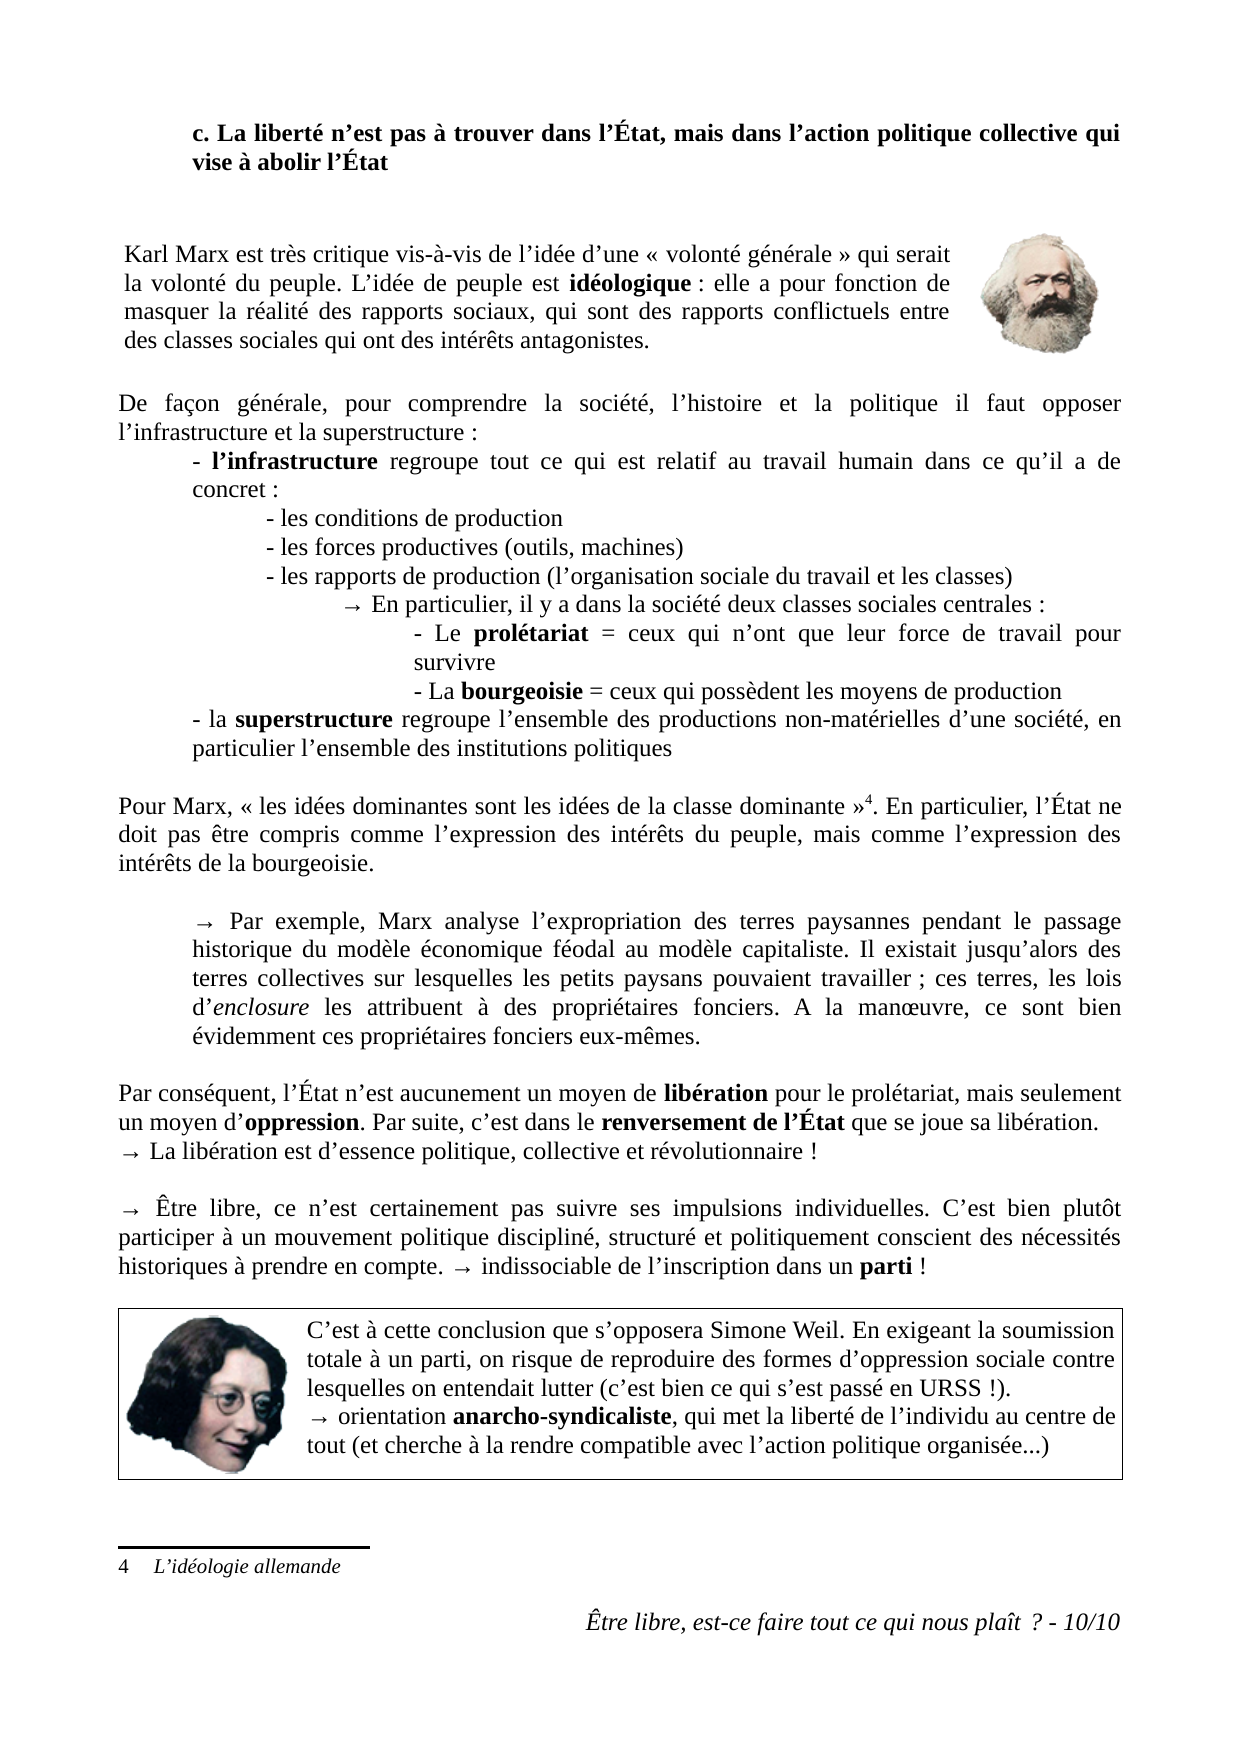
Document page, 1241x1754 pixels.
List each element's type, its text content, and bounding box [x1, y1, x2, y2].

table_header C’est à cette conclusion que s’opposera Simone Weil. En exigeant la soumission totale à un parti, on risque de reproduire des formes d’oppression sociale contre lesquelles on entendait lutter (c’est bien ce qui s’est passé en URSS !). → orientation anarcho-syndicaliste, qui met la liberté de l’individu au centre de tout (et cherche à la rendre compatible avec l’action politique organisée...) [301, 1309, 1122, 1479]
text → La libération est d’essence politique, collective et révolutionnaire ! [118, 1136, 1122, 1164]
text - les rapports de production (l’organisation sociale du travail et les classes) [266, 561, 1122, 589]
picture [126, 1313, 289, 1477]
table_header [119, 1309, 301, 1479]
text c. La liberté n’est pas à trouver dans l’État, mais dans l’action politique collective qui vise à abolir l’État [192, 118, 1122, 176]
text - La bourgeoisie = ceux qui possèdent les moyens de production [413, 676, 1122, 704]
text Pour Marx, « les idées dominantes sont les idées de la classe dominante ». En particulier, l’État ne doit pas être compris comme l’expression des intérêts du peuple, mais comme l’expression des intérêts de la bourgeoisie. [118, 791, 1122, 877]
text → En particulier, il y a dans la société deux classes sociales centrales : [340, 589, 1122, 618]
text → Par exemple, Marx analyse l’expropriation des terres paysannes pendant le passage historique du modèle économique féodal au modèle capitaliste. Il existait jusqu’alors des terres collectives sur lesquelles les petits paysans pouvaient travailler ; ces terres, les lois d’enclosure les attribuent à des propriétaires fonciers. A la manœuvre, ce sont bien évidemment ces propriétaires fonciers eux-mêmes. [192, 906, 1122, 1049]
text De façon générale, pour comprendre la société, l’histoire et la politique il faut opposer l’infrastructure et la superstructure : [118, 388, 1122, 446]
text - les forces productives (outils, machines) [266, 532, 1122, 561]
text - l’infrastructure regroupe tout ce qui est relatif au travail humain dans ce qu’il a de concret : [192, 446, 1122, 503]
text L’idéologie allemande [118, 1553, 1122, 1578]
text - Le prolétariat = ceux qui n’ont que leur force de travail pour survivre [413, 618, 1122, 676]
text Par conséquent, l’État n’est aucunement un moyen de libération pour le prolétariat, mais seulement un moyen d’oppression. Par suite, c’est dans le renversement de l’État que se joue sa libération. [118, 1078, 1122, 1136]
picture [979, 233, 1101, 354]
text - les conditions de production [266, 503, 1122, 532]
text → Être libre, ce n’est certainement pas suivre ses impulsions individuelles. C’est bien plutôt participer à un mouvement politique discipliné, structuré et politiquement conscient des nécessités historiques à prendre en compte. → indissociable de l’inscription dans un parti ! [118, 1193, 1122, 1279]
text - la superstructure regroupe l’ensemble des productions non-matérielles d’une société, en particulier l’ensemble des institutions politiques [192, 704, 1122, 762]
table_header [956, 233, 1122, 359]
table_header Karl Marx est très critique vis-à-vis de l’idée d’une « volonté générale » qui serait la volonté du peuple. L’idée de peuple est idéologique : elle a pour fonction de masquer la réalité des rapports sociaux, qui sont des rapports conflictuels entre des classes sociales qui ont des intérêts antagonistes. [118, 233, 956, 359]
